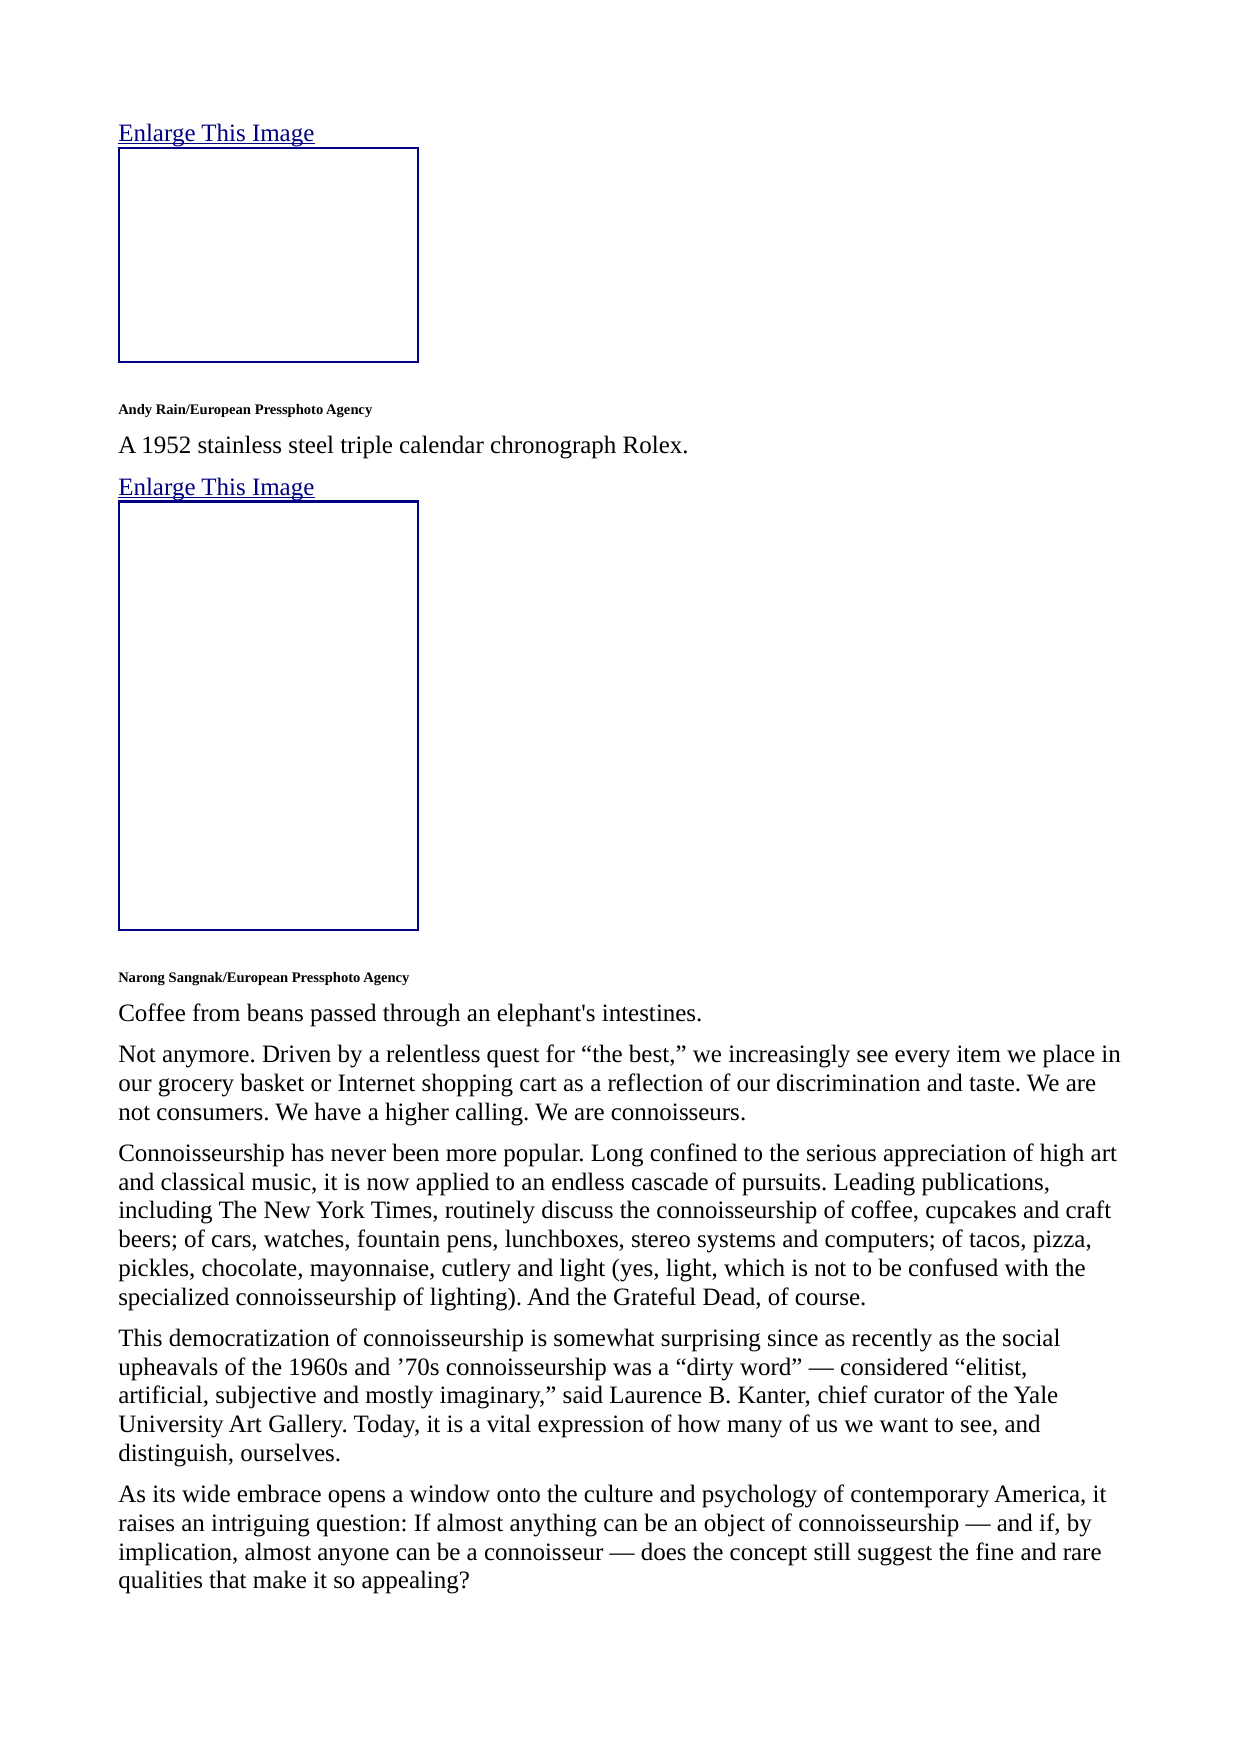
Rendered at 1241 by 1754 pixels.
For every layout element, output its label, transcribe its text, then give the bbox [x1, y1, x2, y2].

text Coffee from beans passed through an elephant's intestines. [118, 998, 1122, 1027]
text Enlarge This Image [118, 118, 1122, 147]
text Enlarge This Image [118, 472, 1122, 500]
text As its wide embrace opens a window onto the culture and psychology of contemporary America, it raises an intriguing question: If almost anything can be an object of connoisseurship — and if, by implication, almost anyone can be a connoisseur — does the concept still suggest the fine and rare qualities that make it so appealing? [118, 1479, 1122, 1594]
text A 1952 stainless steel triple calendar chronograph Rolex. [118, 430, 1122, 459]
text Not anymore. Driven by a relentless quest for “the best,” we increasingly see every item we place in our grocery basket or Internet shopping cart as a reflection of our discrimination and taste. We are not consumers. We have a higher calling. We are connoisseurs. [118, 1039, 1122, 1125]
subtitle Andy Rain/European Pressphoto Agency [118, 401, 1122, 418]
subtitle Narong Sangnak/European Pressphoto Agency [118, 968, 1122, 985]
text This democratization of connoisseurship is somewhat surprising since as recently as the social upheavals of the 1960s and ’70s connoisseurship was a “dirty word” — considered “elitist, artificial, subjective and mostly imaginary,” said Laurence B. Kanter, chief curator of the Yale University Art Gallery. Today, it is a vital expression of how many of us we want to see, and distinguish, ourselves. [118, 1323, 1122, 1467]
text Connoisseurship has never been more popular. Long confined to the serious appreciation of high art and classical music, it is now applied to an endless cascade of pursuits. Leading publications, including The New York Times, routinely discuss the connoisseurship of coffee, cupcakes and craft beers; of cars, watches, fountain pens, lunchboxes, stereo systems and computers; of tacos, pizza, pickles, chocolate, mayonnaise, cutlery and light (yes, light, which is not to be confused with the specialized connoisseurship of lighting). And the Grateful Dead, of course. [118, 1138, 1122, 1310]
